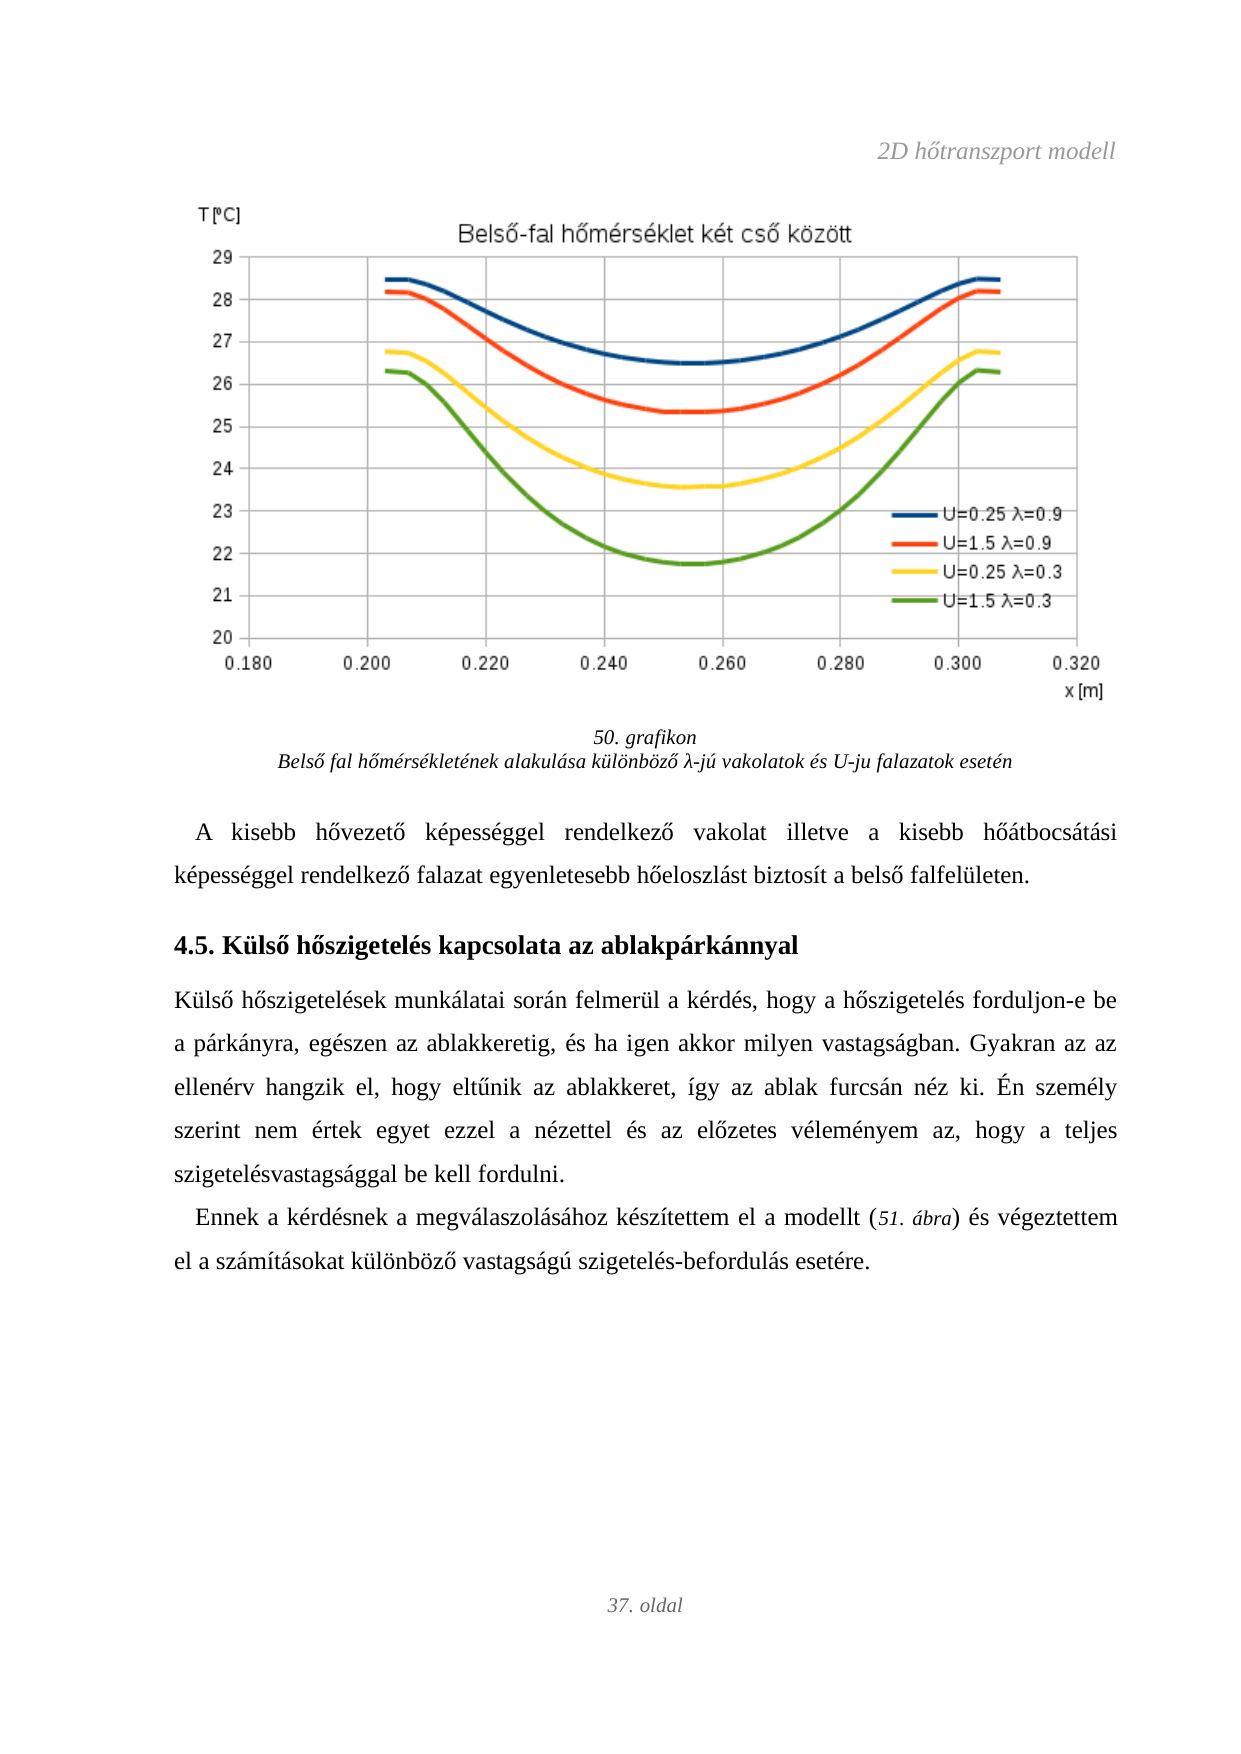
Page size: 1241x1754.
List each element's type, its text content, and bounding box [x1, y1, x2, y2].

text 50. grafikon [174, 725, 1118, 749]
text Belső fal hőmérsékletének alakulása különböző λ-jú vakolatok és U-ju falazatok esetén [174, 749, 1118, 773]
picture [197, 194, 1116, 711]
text Ennek a kérdésnek a megválaszolásához készítettem el a modellt (51. ábra) és végeztettem el a számításokat különböző vastagságú szigetelés-befordulás esetére. [174, 1202, 1118, 1275]
subtitle Külső hőszigetelés kapcsolata az ablakpárkánnyal [174, 929, 1118, 961]
text Külső hőszigetelések munkálatai során felmerül a kérdés, hogy a hőszigetelés forduljon-e be a párkányra, egészen az ablakkeretig, és ha igen akkor milyen vastagságban. Gyakran az az ellenérv hangzik el, hogy eltűnik az ablakkeret, így az ablak furcsán néz ki. Én személy szerint nem értek egyet ezzel a nézettel és az előzetes véleményem az, hogy a teljes szigetelésvastagsággal be kell fordulni. [174, 984, 1118, 1188]
text A kisebb hővezető képességgel rendelkező vakolat illetve a kisebb hőátbocsátási képességgel rendelkező falazat egyenletesebb hőeloszlást biztosít a belső falfelületen. [174, 817, 1118, 889]
